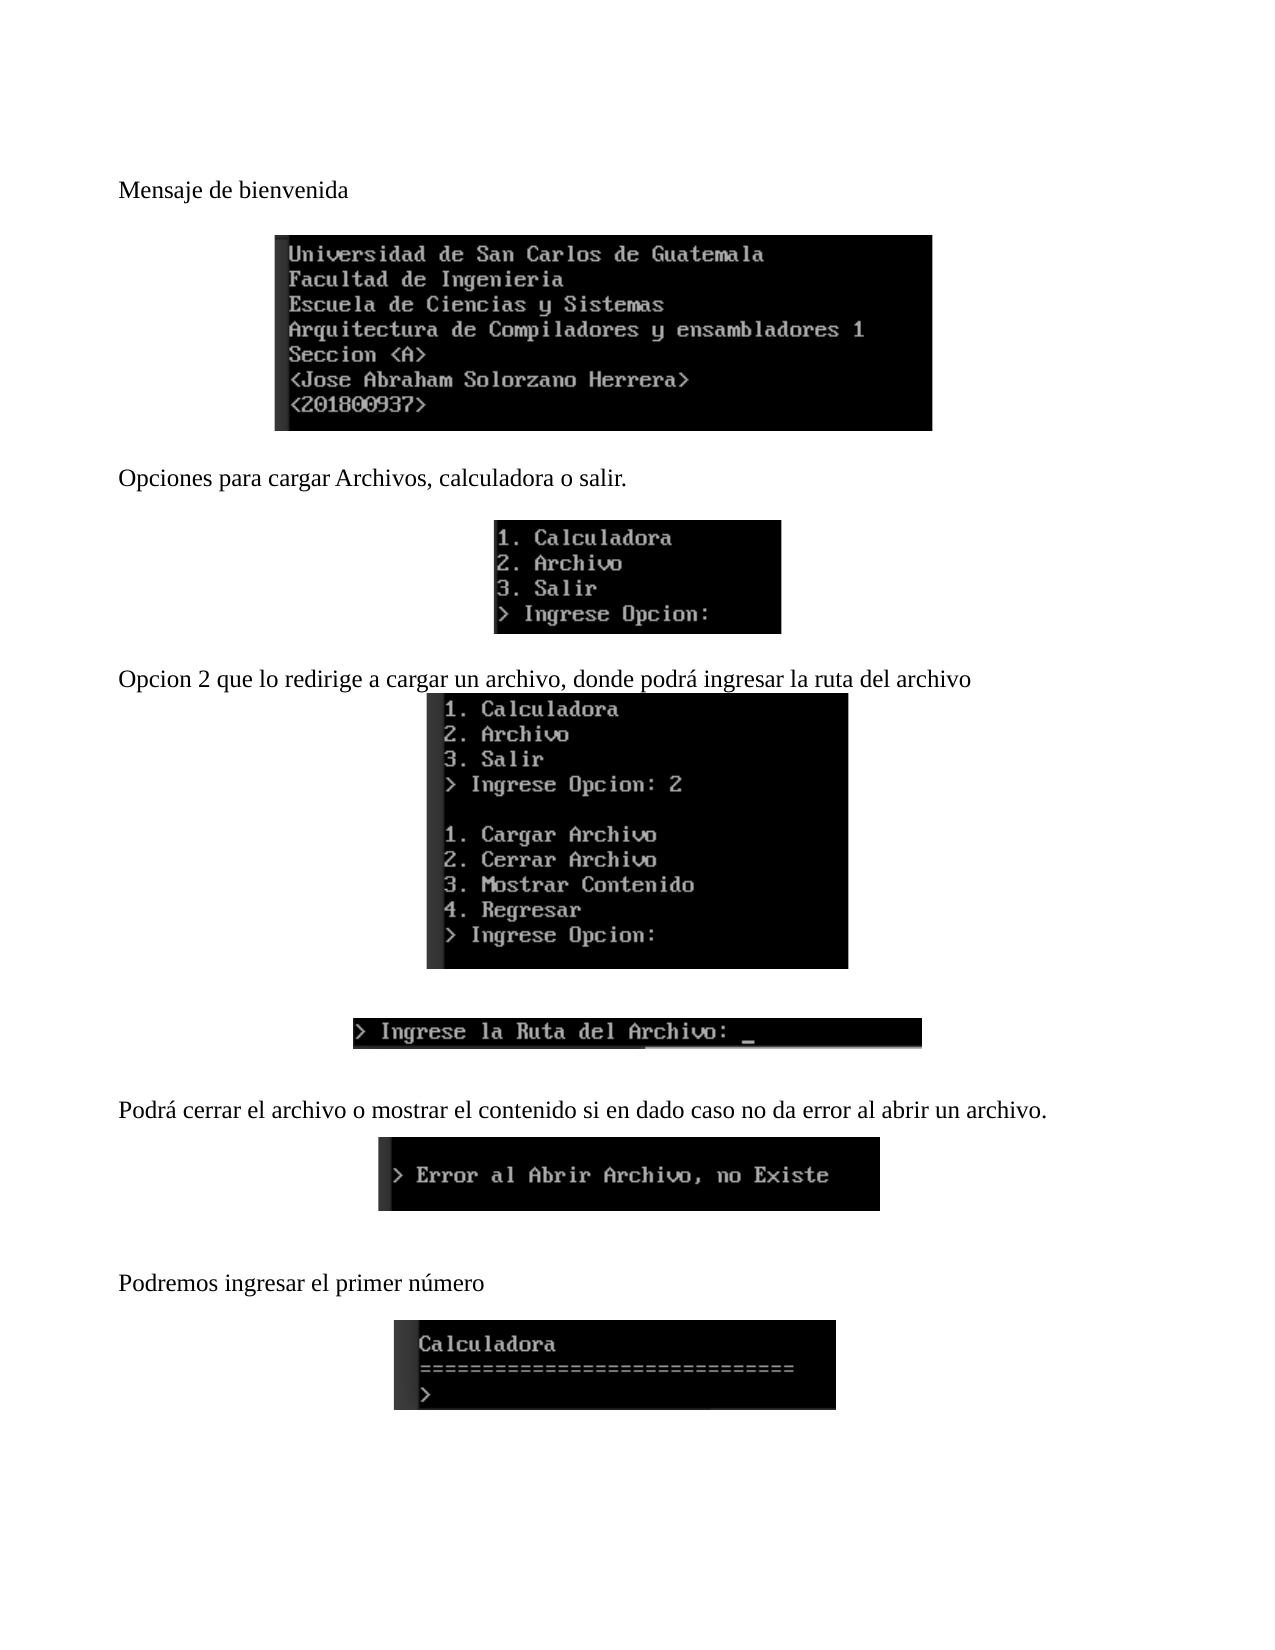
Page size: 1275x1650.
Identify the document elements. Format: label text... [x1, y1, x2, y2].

picture [493, 520, 782, 634]
picture [378, 1137, 880, 1211]
text Opciones para cargar Archivos, calculadora o salir. [118, 463, 1157, 492]
text Opcion 2 que lo redirige a cargar un archivo, donde podrá ingresar la ruta del archivo [118, 664, 1157, 693]
picture [426, 693, 849, 969]
picture [353, 1018, 922, 1049]
picture [274, 235, 933, 431]
text Podrá cerrar el archivo o mostrar el contenido si en dado caso no da error al abrir un archivo. [118, 1096, 1157, 1124]
text Mensaje de bienvenida [118, 176, 1157, 204]
text Podremos ingresar el primer número [118, 1268, 1157, 1297]
picture [393, 1320, 836, 1410]
